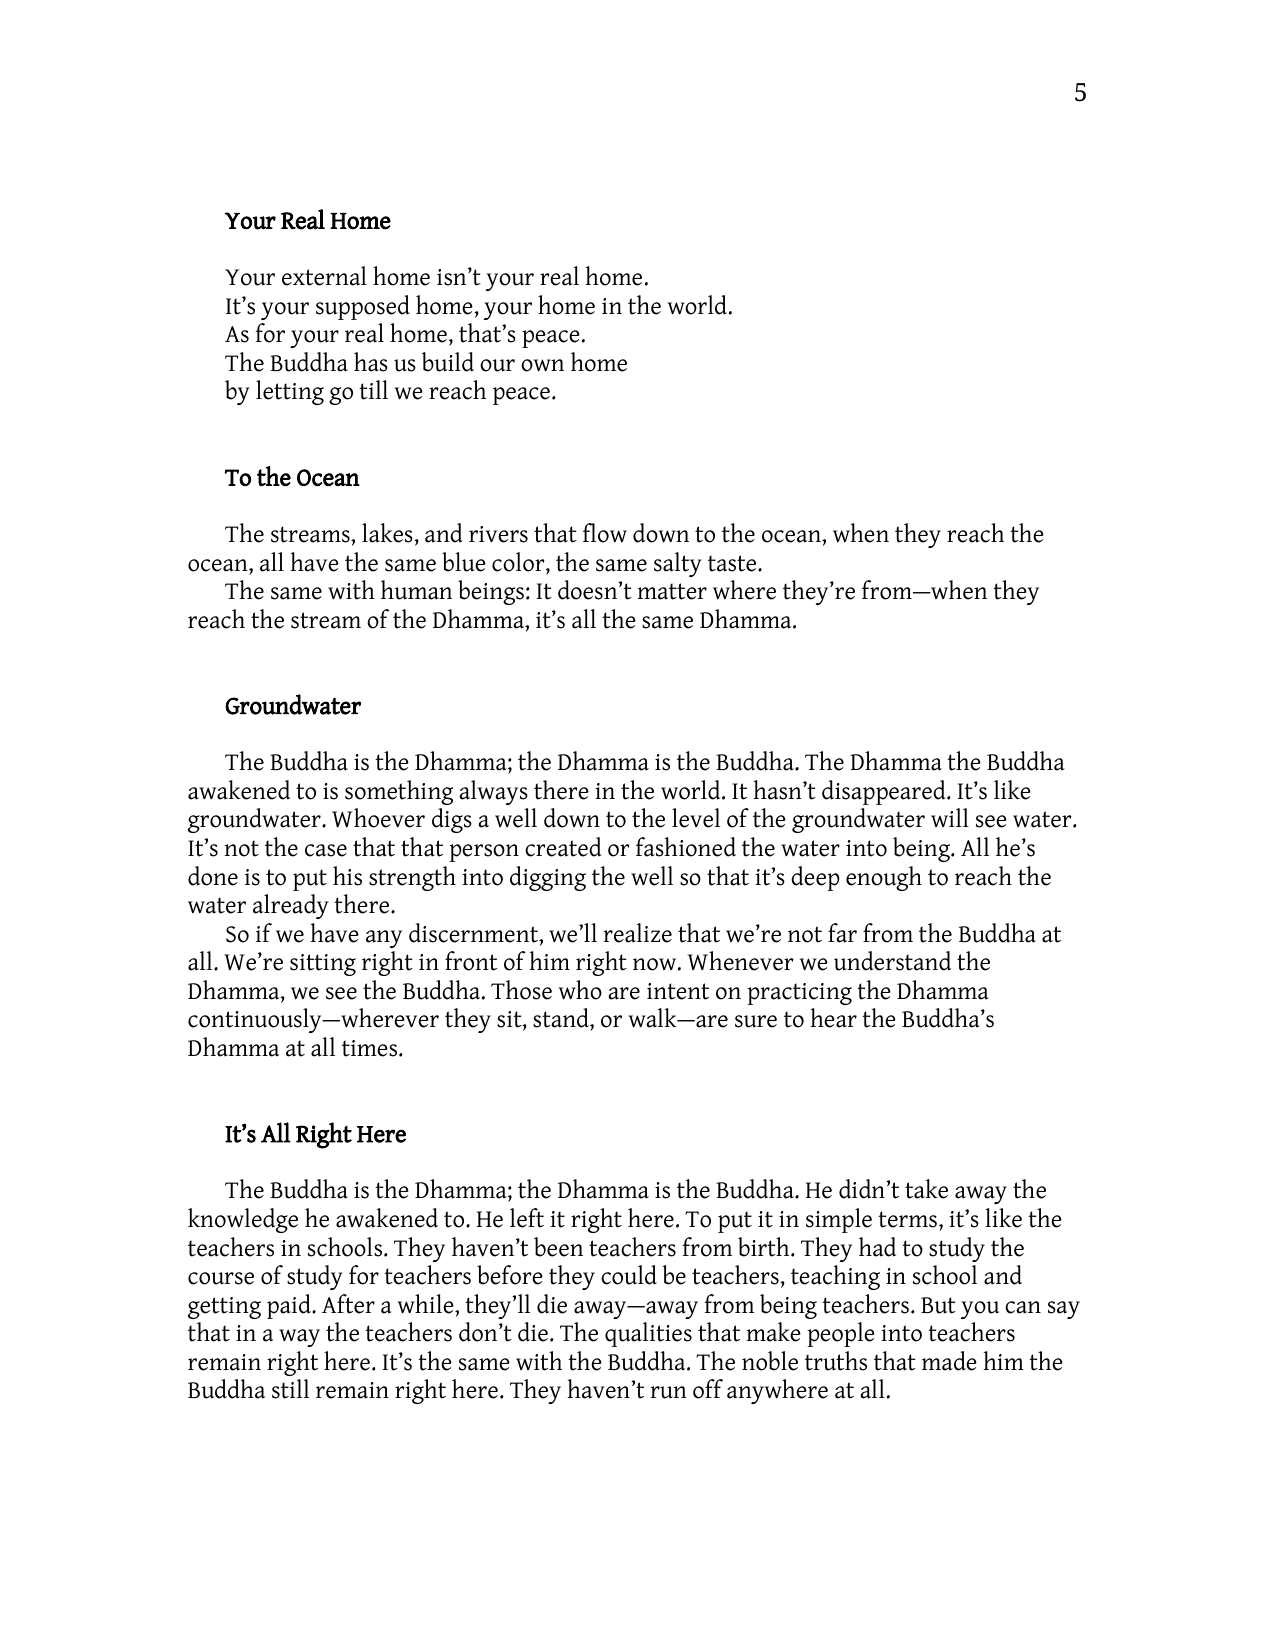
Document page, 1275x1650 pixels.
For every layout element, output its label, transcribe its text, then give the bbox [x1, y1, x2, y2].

text So if we have any discernment, we’ll realize that we’re not far from the Buddha at all. We’re sitting right in front of him right now. Whenever we understand the Dhamma, we see the Buddha. Those who are intent on practicing the Dhamma continuously—wherever they sit, stand, or walk—are sure to hear the Buddha’s Dhamma at all times. [187, 921, 1087, 1063]
text Your external home isn’t your real home. [187, 264, 1087, 293]
subtitle Groundwater [187, 692, 1087, 721]
text by letting go till we reach peace. [187, 378, 1087, 407]
subtitle To the Ocean [187, 464, 1087, 492]
text The streams, lakes, and rivers that flow down to the ocean, when they reach the ocean, all have the same blue color, the same salty taste. [187, 521, 1087, 578]
text The Buddha has us build our own home [187, 350, 1087, 378]
text It’s your supposed home, your home in the world. [187, 293, 1087, 321]
subtitle It’s All Right Here [187, 1120, 1087, 1149]
text The Buddha is the Dhamma; the Dhamma is the Buddha. The Dhamma the Buddha awakened to is something always there in the world. It hasn’t disappeared. It’s like groundwater. Whoever digs a well down to the level of the groundwater will see water. It’s not the case that that person created or fashioned the water into being. All he’s done is to put his strength into digging the well so that it’s deep enough to reach the water already there. [187, 749, 1087, 921]
text The same with human beings: It doesn’t matter where they’re from—when they reach the stream of the Dhamma, it’s all the same Dhamma. [187, 578, 1087, 635]
subtitle Your Real Home [187, 207, 1087, 236]
text The Buddha is the Dhamma; the Dhamma is the Buddha. He didn’t take away the knowledge he awakened to. He left it right here. To put it in simple terms, it’s like the teachers in schools. They haven’t been teachers from birth. They had to study the course of study for teachers before they could be teachers, teaching in school and getting paid. After a while, they’ll die away—away from being teachers. But you can say that in a way the teachers don’t die. The qualities that make people into teachers remain right here. It’s the same with the Buddha. The noble truths that made him the Buddha still remain right here. They haven’t run off anywhere at all. [187, 1177, 1087, 1406]
text As for your real home, that’s peace. [187, 321, 1087, 350]
